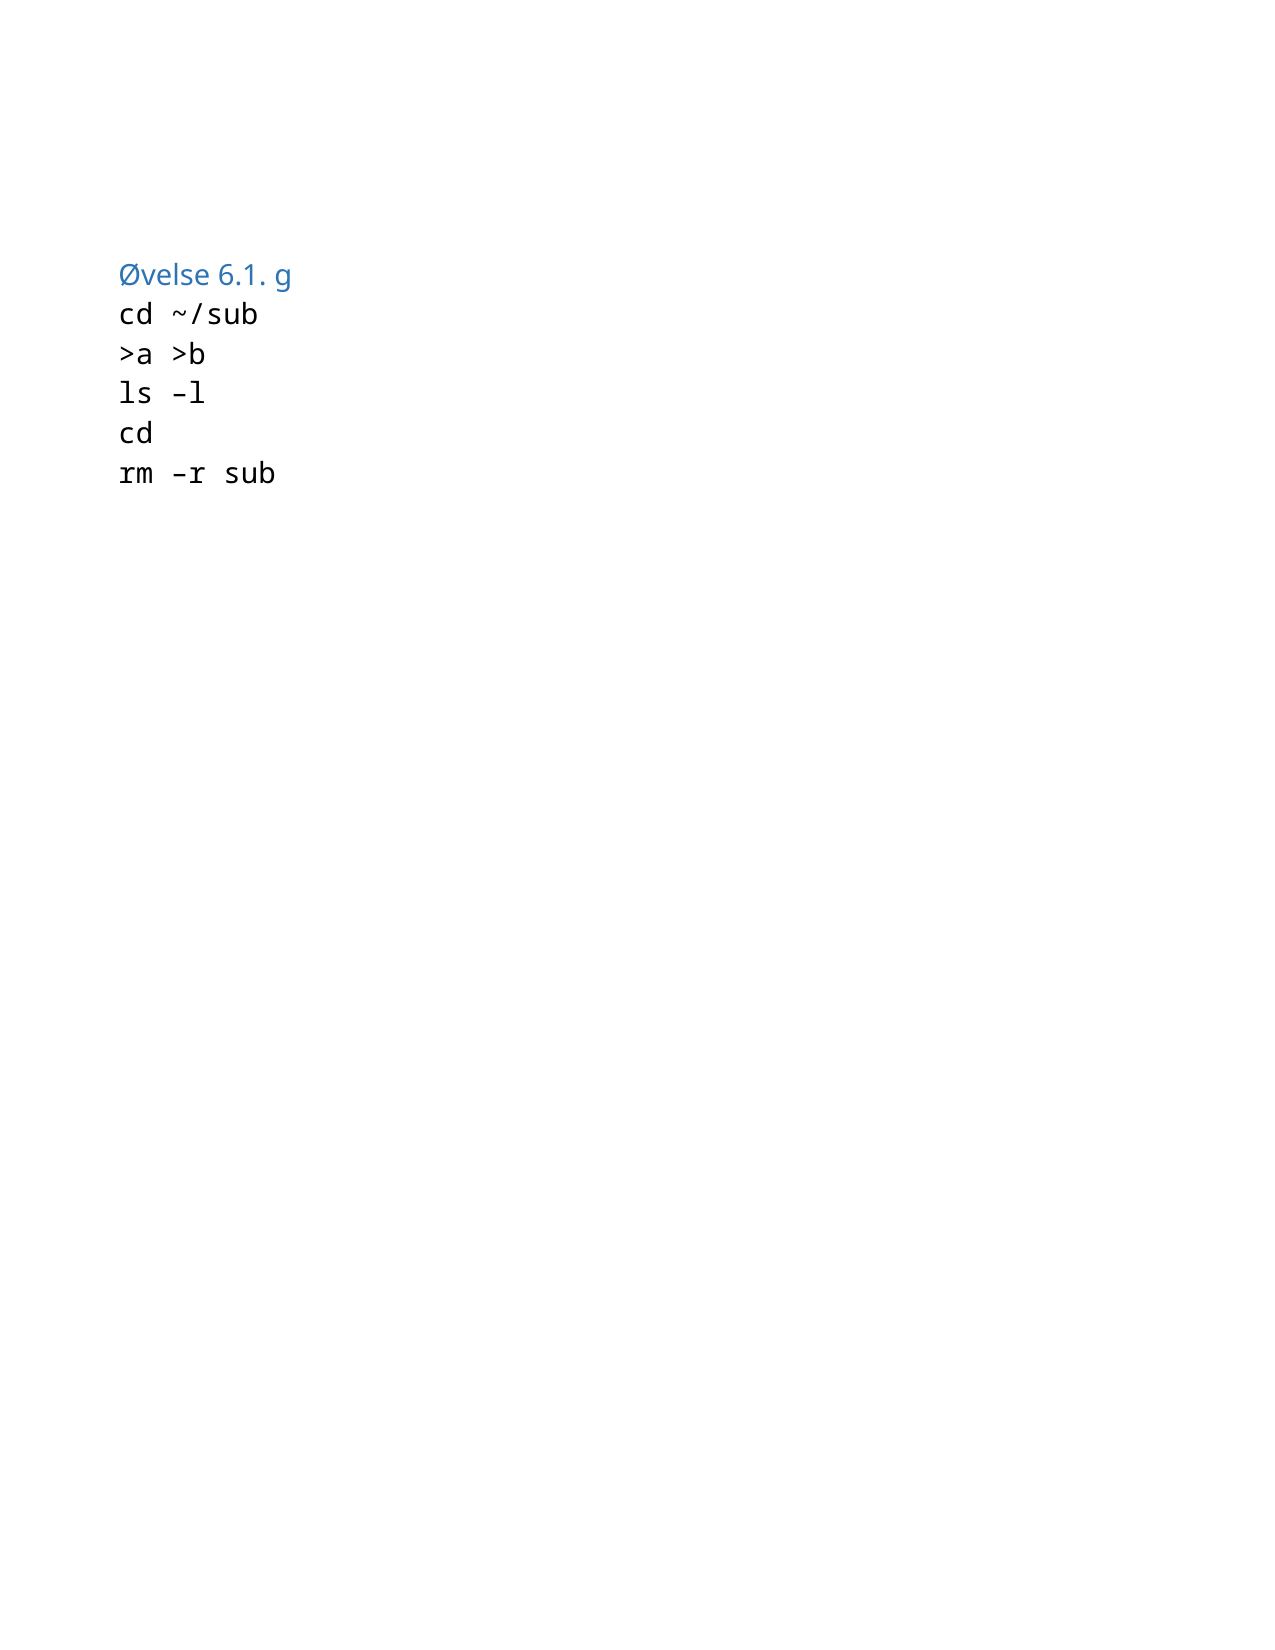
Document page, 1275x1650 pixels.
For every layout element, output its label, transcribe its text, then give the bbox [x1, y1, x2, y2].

text >a >b [118, 333, 1157, 373]
text rm –r sub [118, 452, 1157, 532]
subtitle Øvelse 6.1. g [118, 254, 1157, 293]
text cd [118, 412, 1157, 452]
text cd ~/sub [118, 293, 1157, 333]
text ls –l [118, 373, 1157, 412]
